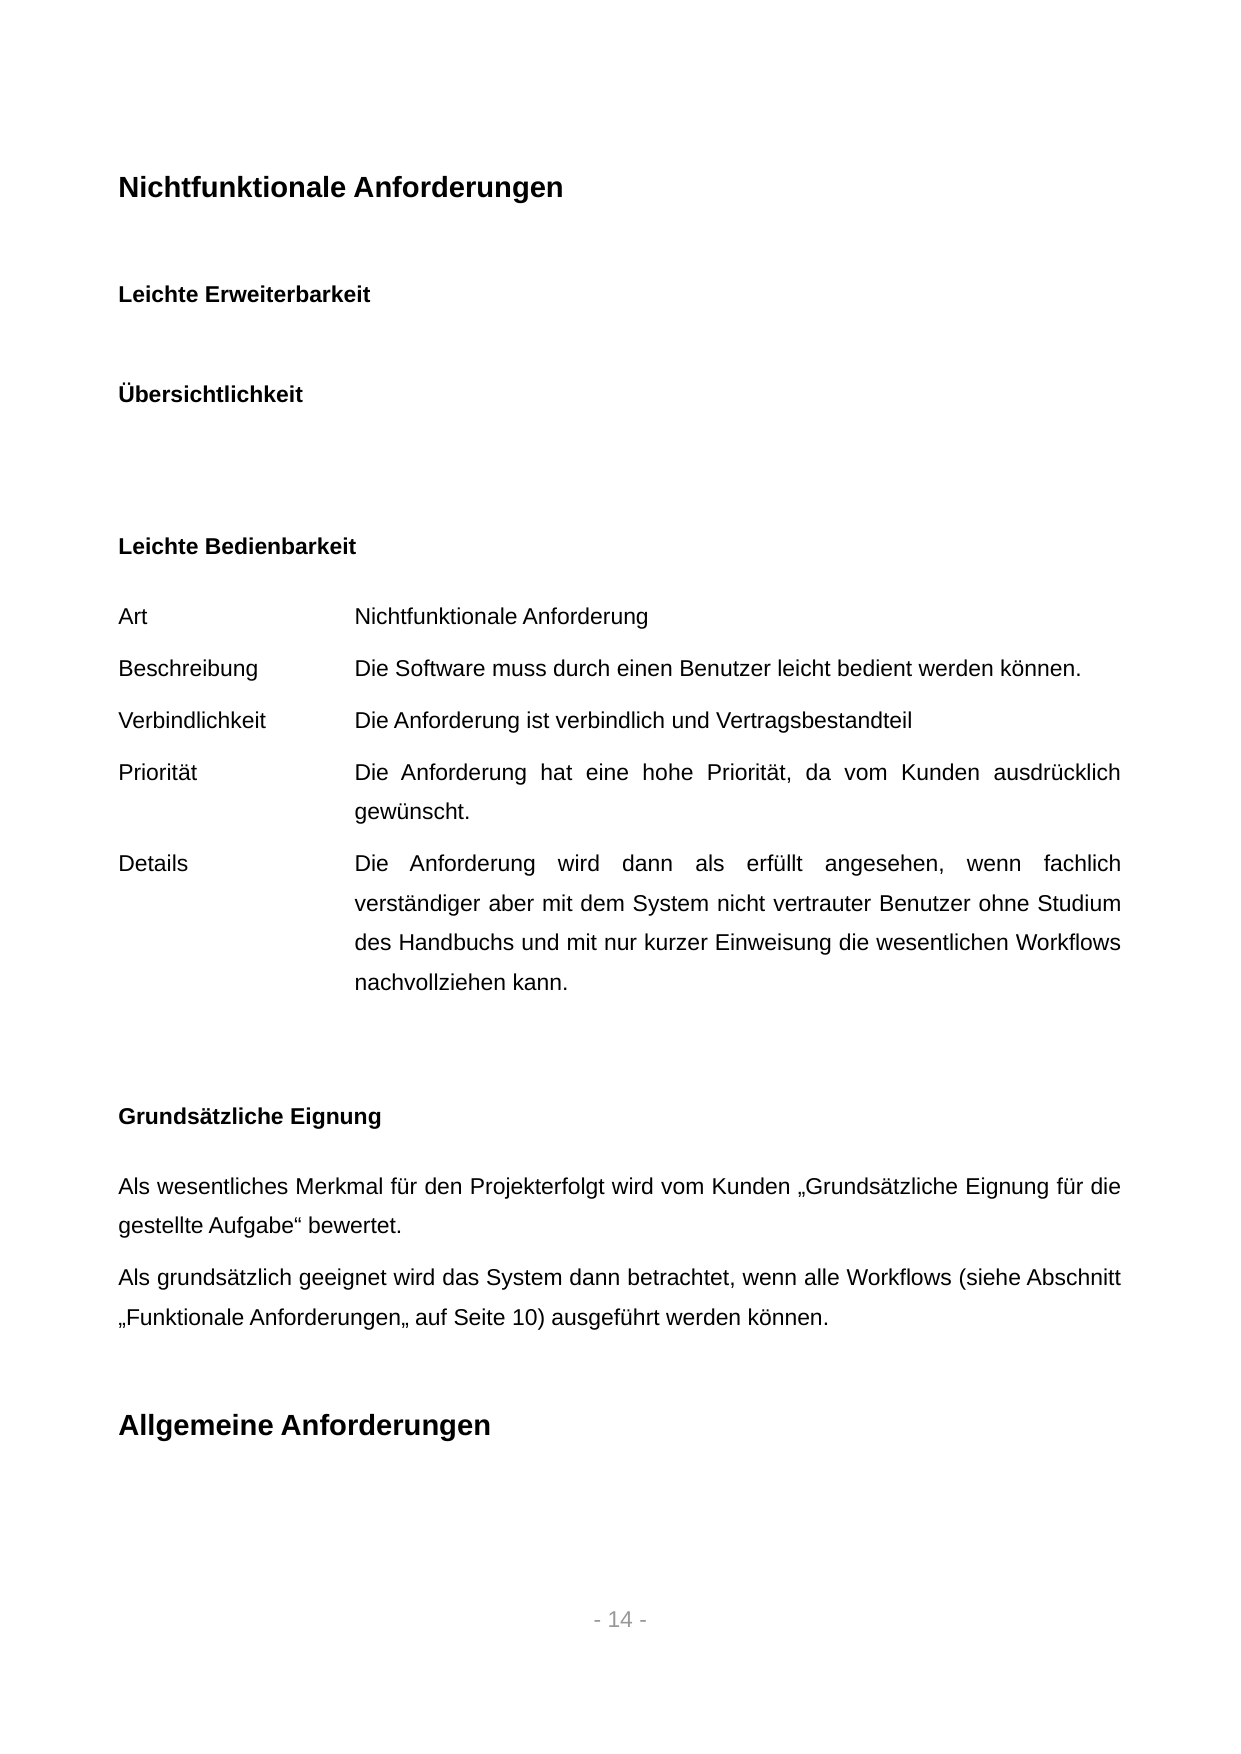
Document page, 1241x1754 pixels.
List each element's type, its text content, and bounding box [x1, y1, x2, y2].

text Details Die Anforderung wird dann als erfüllt angesehen, wenn fachlich verständiger aber mit dem System nicht vertrauter Benutzer ohne Studium des Handbuchs und mit nur kurzer Einweisung die wesentlichen Workflows nachvollziehen kann. [118, 850, 1122, 995]
subtitle Grundsätzliche Eignung [118, 1103, 1122, 1130]
text Als grundsätzlich geeignet wird das System dann betrachtet, wenn alle Workflows (siehe Abschnitt „Funktionale Anforderungen„ auf Seite 10) ausgeführt werden können. [118, 1264, 1122, 1330]
subtitle Leichte Bedienbarkeit [118, 533, 1122, 559]
subtitle Leichte Erweiterbarkeit [118, 281, 1122, 307]
text Art Nichtfunktionale Anforderung [118, 603, 1122, 629]
text Verbindlichkeit Die Anforderung ist verbindlich und Vertragsbestandteil [118, 707, 1122, 733]
subtitle Allgemeine Anforderungen [118, 1408, 1122, 1441]
subtitle Nichtfunktionale Anforderungen [118, 170, 1122, 204]
subtitle Übersichtlichkeit [118, 381, 1122, 407]
text Priorität Die Anforderung hat eine hohe Priorität, da vom Kunden ausdrücklich gewünscht. [118, 759, 1122, 824]
text Als wesentliches Merkmal für den Projekterfolgt wird vom Kunden „Grundsätzliche Eignung für die gestellte Aufgabe“ bewertet. [118, 1173, 1122, 1239]
text Beschreibung Die Software muss durch einen Benutzer leicht bedient werden können. [118, 655, 1122, 681]
